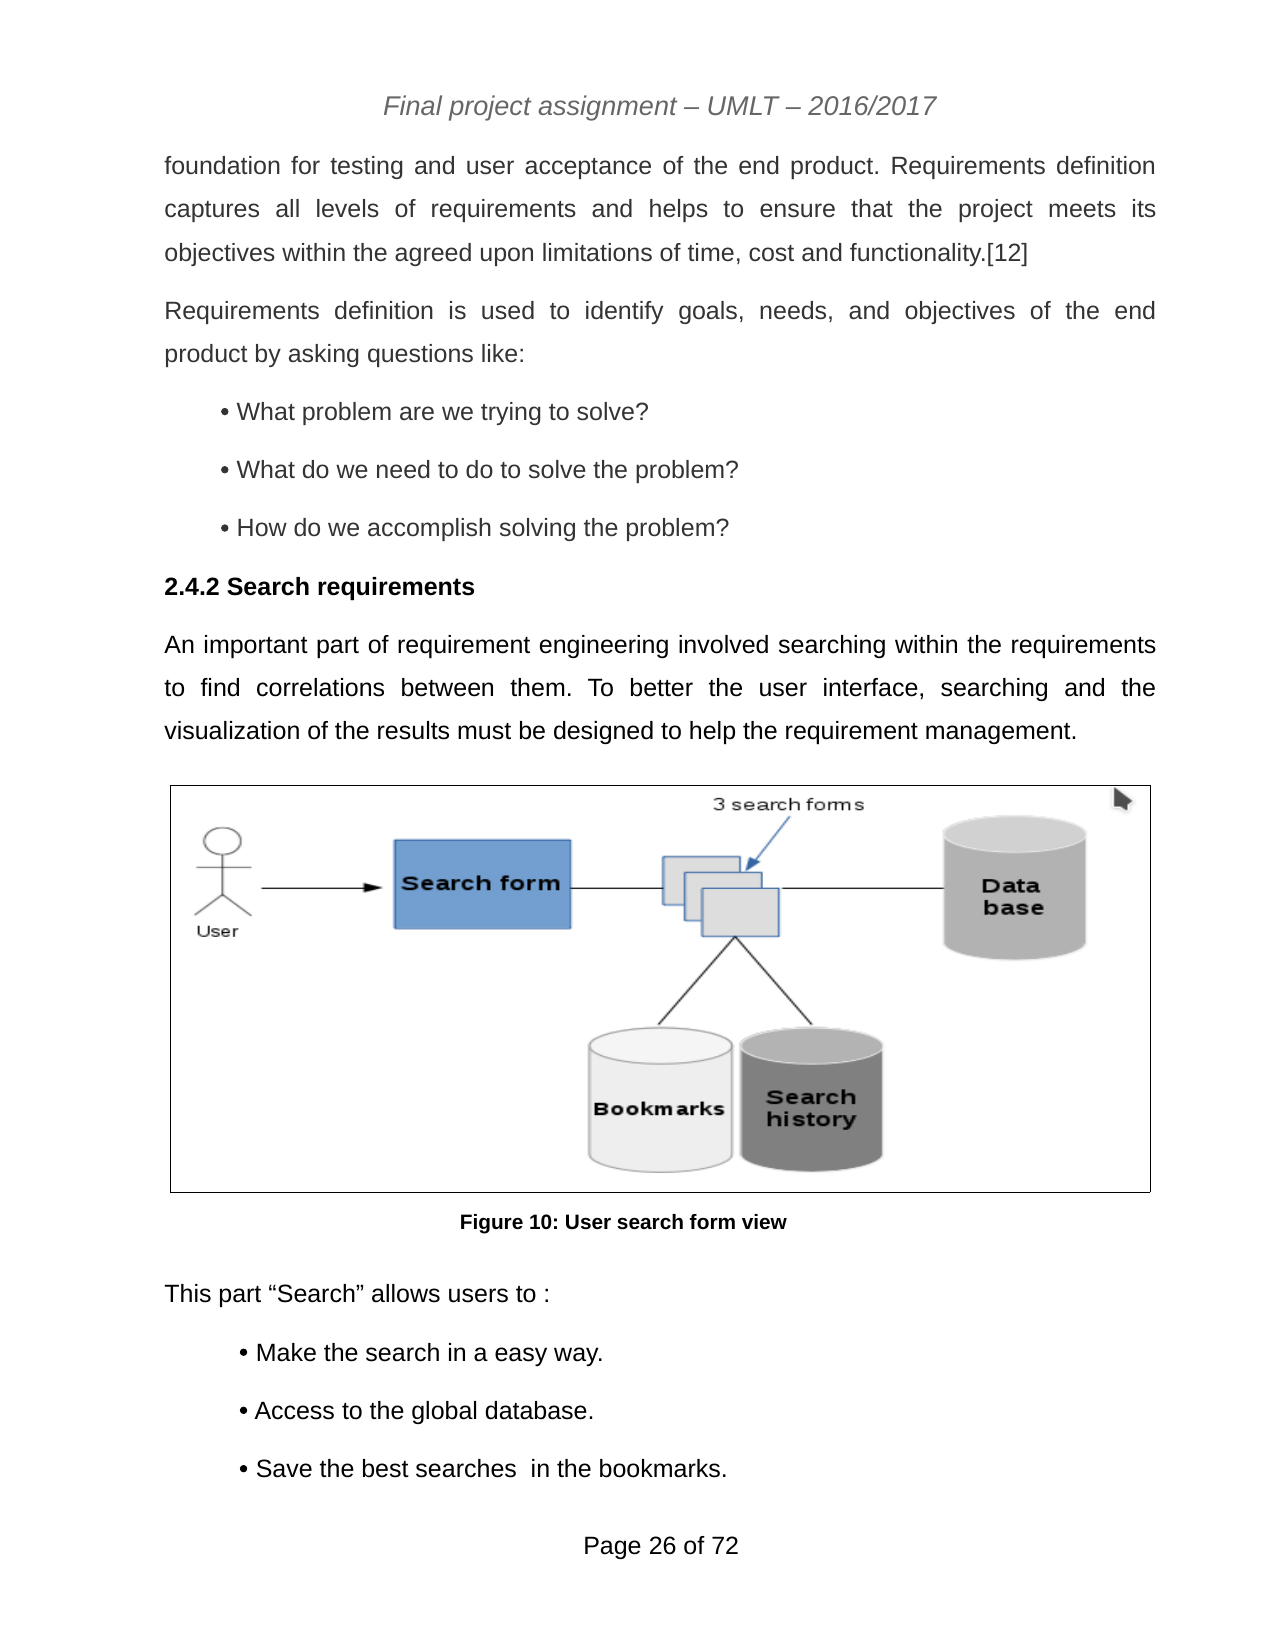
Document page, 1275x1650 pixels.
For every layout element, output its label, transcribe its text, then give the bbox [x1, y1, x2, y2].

text Figure 10: User search form view [164, 789, 1158, 1235]
text Requirements definition is used to identify goals, needs, and objectives of the end product by asking questions like: [164, 296, 1158, 367]
list Save the best searches in the bookmarks. [239, 1454, 1158, 1483]
list Make the search in a easy way. [239, 1337, 1158, 1366]
list How do we accomplish solving the problem? [202, 513, 1158, 542]
text This part “Search” allows users to : [164, 1279, 1158, 1308]
text foundation for testing and user acceptance of the end product. Requirements definition captures all levels of requirements and helps to ensure that the project meets its objectives within the agreed upon limitations of time, cost and functionality.[12] [164, 151, 1158, 266]
list What do we need to do to solve the problem? [202, 455, 1158, 484]
text An important part of requirement engineering involved searching within the requirements to find correlations between them. To better the user interface, searching and the visualization of the results must be designed to help the requirement management. [164, 630, 1158, 745]
picture [173, 787, 1148, 1189]
list What problem are we trying to solve? [202, 397, 1158, 426]
list Access to the global database. [239, 1396, 1158, 1424]
subtitle 2.4.2 Search requirements [164, 572, 1158, 600]
text [171, 786, 1150, 1192]
